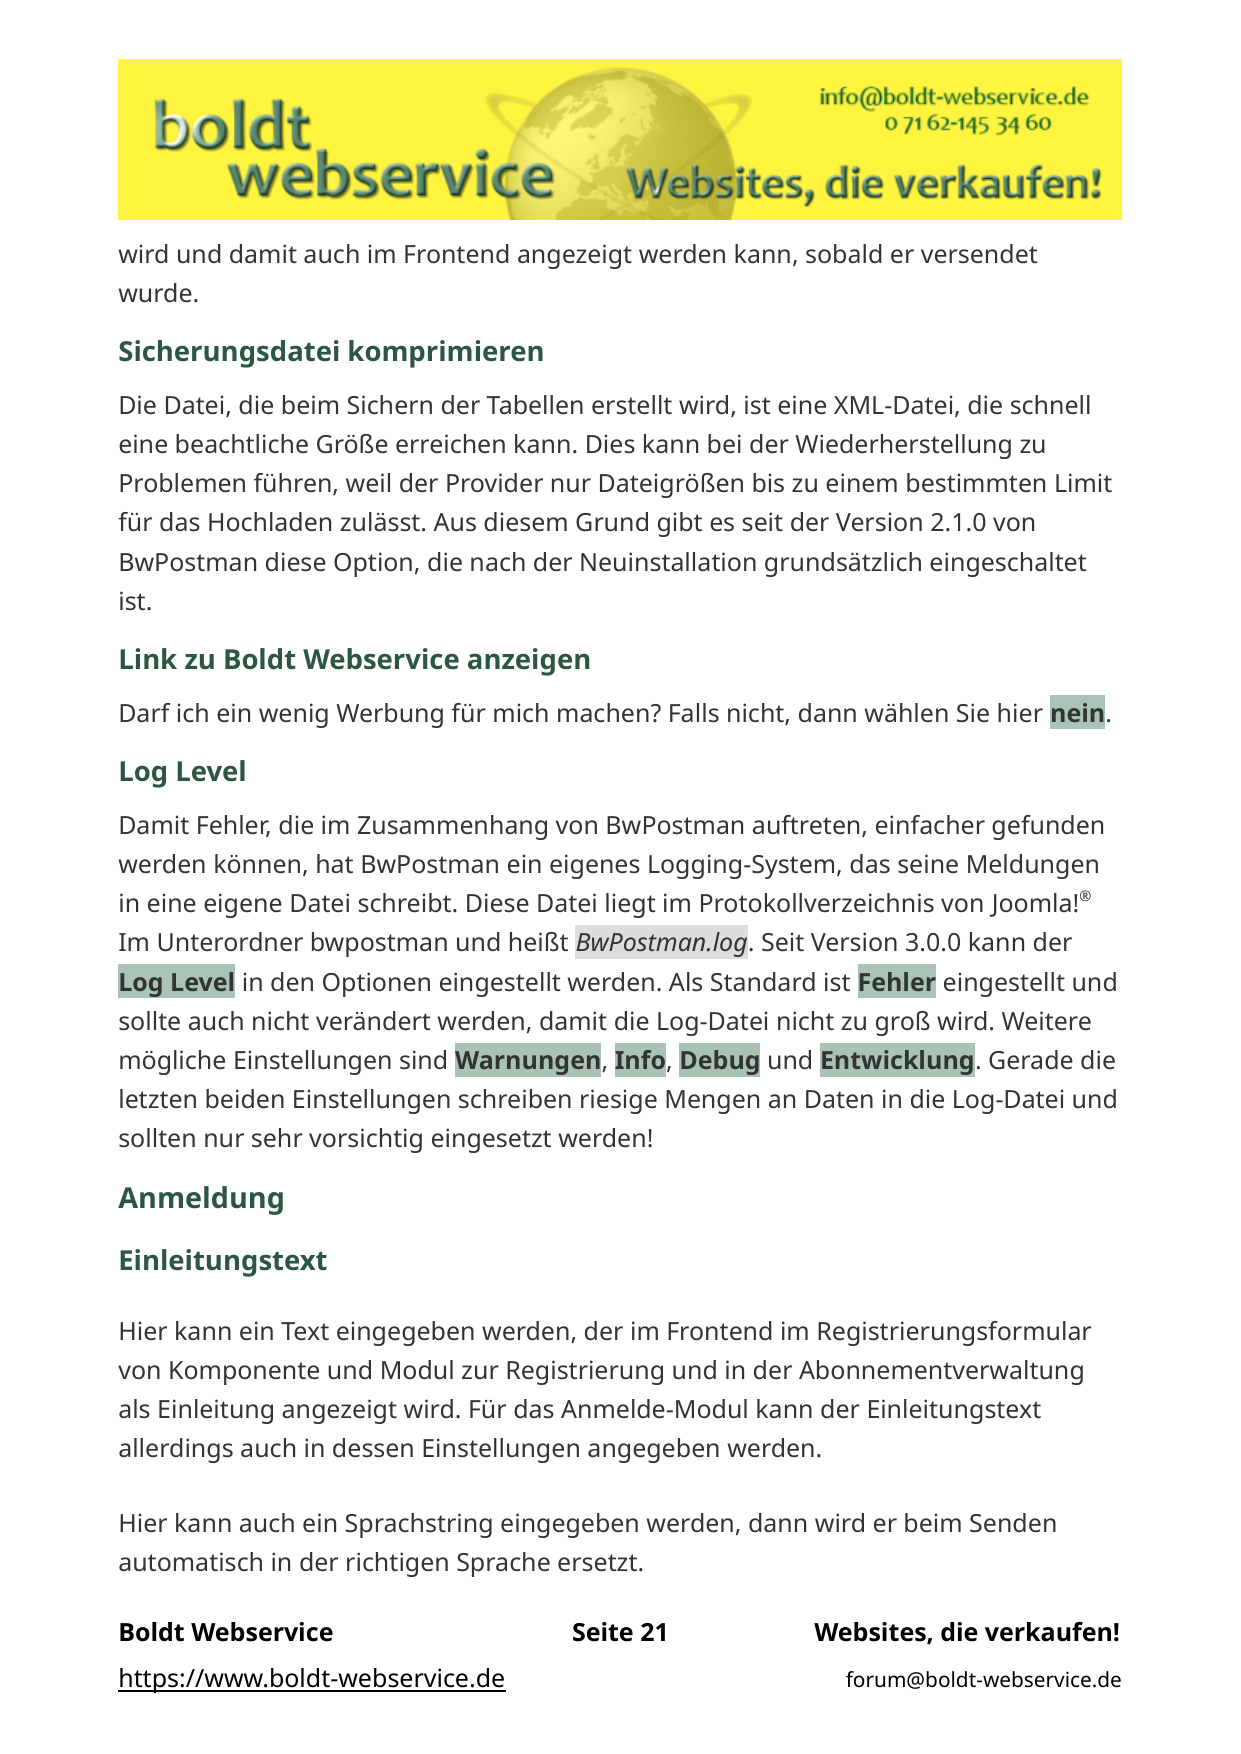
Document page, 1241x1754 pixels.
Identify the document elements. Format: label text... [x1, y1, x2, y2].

subtitle Sicherungsdatei komprimieren [118, 332, 1122, 370]
text Darf ich ein wenig Werbung für mich machen? Falls nicht, dann wählen Sie hier nein. [118, 695, 1050, 729]
text Die Datei, die beim Sichern der Tabellen erstellt wird, ist eine XML-Datei, die schnell eine beachtliche Größe erreichen kann. Dies kann bei der Wiederherstellung zu Problemen führen, weil der Provider nur Dateigrößen bis zu einem bestimmten Limit für das Hochladen zulässt. Aus diesem Grund gibt es seit der Version 2.1.0 von BwPostman diese Option, die nach der Neuinstallation grundsätzlich eingeschaltet ist. [118, 387, 1122, 617]
subtitle Einleitungstext [118, 1241, 1122, 1278]
subtitle Link zu Boldt Webservice anzeigen [118, 640, 1122, 678]
text Hier kann auch ein Sprachstring eingegeben werden, dann wird er beim Senden automatisch in der richtigen Sprache ersetzt. [118, 1506, 1122, 1579]
subtitle Log Level [118, 752, 1122, 790]
text Damit Fehler, die im Zusammenhang von BwPostman auftreten, einfacher gefunden werden können, hat BwPostman ein eigenes Logging-System, das seine Meldungen in eine eigene Datei schreibt. Diese Datei liegt im Protokollverzeichnis von Joomla!® Im Unterordner bwpostman und heißt BwPostman.log. Seit Version 3.0.0 kann der Log Level in den Optionen eingestellt werden. Als Standard ist Fehler eingestellt und sollte auch nicht verändert werden, damit die Log-Datei nicht zu groß wird. Weitere mögliche Einstellungen sind Warnungen, Info, Debug und Entwicklung. Gerade die letzten beiden Einstellungen schreiben riesige Mengen an Daten in die Log-Datei und sollten nur sehr vorsichtig eingesetzt werden! [118, 807, 1122, 1155]
picture [118, 59, 1123, 220]
text wird und damit auch im Frontend angezeigt werden kann, sobald er versendet wurde. [118, 236, 1122, 309]
subtitle Anmeldung [118, 1178, 1122, 1217]
text Hier kann ein Text eingegeben werden, der im Frontend im Registrierungsformular von Komponente und Modul zur Registrierung und in der Abonnementverwaltung als Einleitung angezeigt wird. Für das Anmelde-Modul kann der Einleitungstext allerdings auch in dessen Einstellungen angegeben werden. [118, 1313, 1122, 1465]
